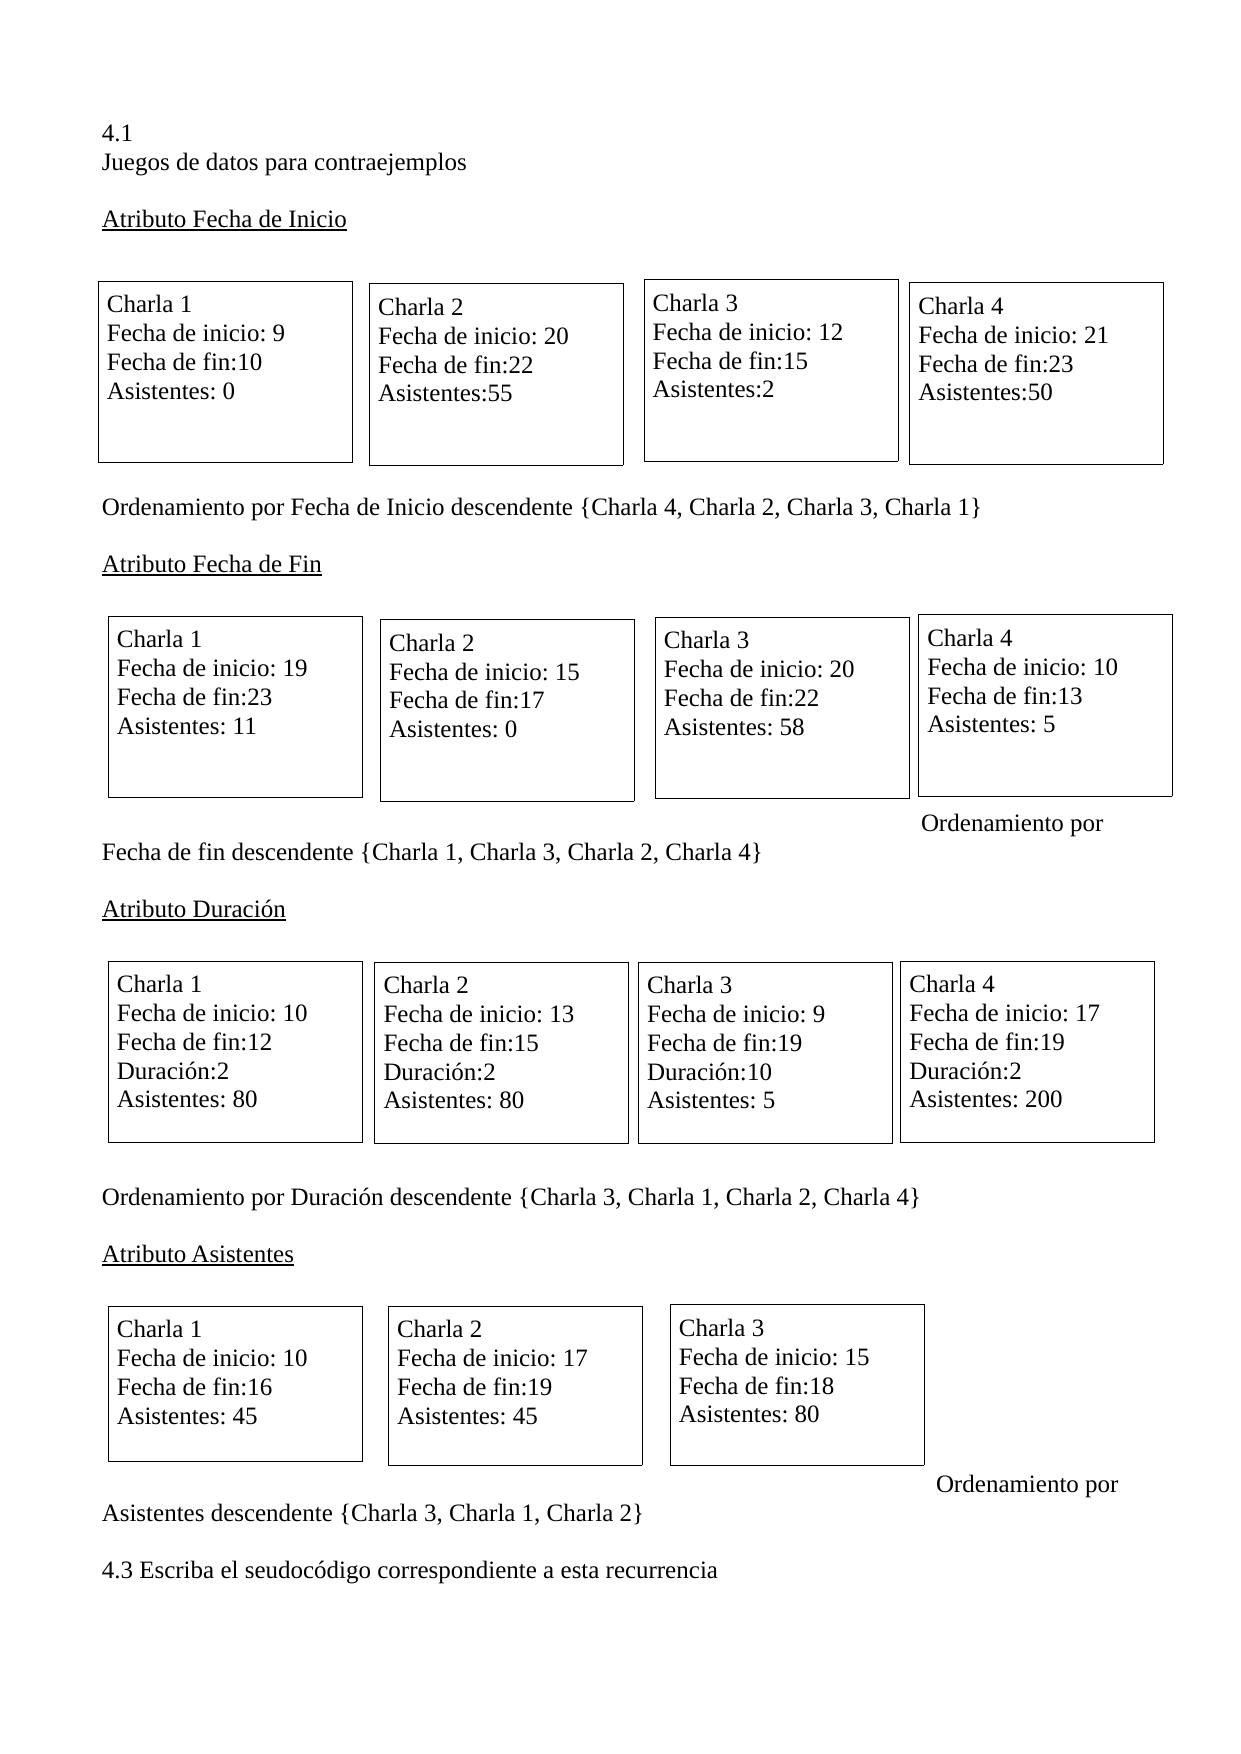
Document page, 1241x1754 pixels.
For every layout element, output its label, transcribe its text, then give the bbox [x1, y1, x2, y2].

text Fecha de fin:22 [378, 350, 614, 378]
text Charla 2 [389, 628, 625, 657]
text Duración:2 [117, 1056, 353, 1084]
text Fecha de fin:15 [652, 346, 889, 374]
text Charla 2 [383, 971, 619, 999]
text Fecha de inicio: 13 [383, 999, 619, 1028]
text Charla 2 [378, 292, 614, 321]
text Asistentes: 58 [664, 712, 900, 741]
text Fecha de fin:10 [107, 347, 343, 376]
text Charla 4 [927, 623, 1163, 652]
text Asistentes:55 [378, 378, 614, 407]
text Asistentes: 0 [389, 714, 625, 743]
text Fecha de inicio: 9 [107, 318, 343, 347]
text Charla 3 [679, 1313, 915, 1342]
text Asistentes: 80 [117, 1084, 353, 1113]
text Ordenamiento por Duración descendente {Charla 3, Charla 1, Charla 2, Charla 4} [102, 1153, 1123, 1211]
text Fecha de inicio: 17 [909, 998, 1145, 1027]
text Ordenamiento por Asistentes descendente {Charla 3, Charla 1, Charla 2} [102, 1469, 1123, 1527]
text Fecha de fin:19 [647, 1028, 883, 1057]
text Charla 1 [107, 289, 343, 318]
text 4.3 Escriba el seudocódigo correspondiente a esta recurrencia [102, 1556, 1123, 1584]
text Asistentes: 80 [679, 1399, 915, 1428]
text Fecha de fin:23 [918, 349, 1154, 377]
text Asistentes: 80 [383, 1086, 619, 1114]
text Fecha de inicio: 10 [117, 998, 353, 1027]
text Charla 3 [647, 971, 883, 999]
text Fecha de fin:15 [383, 1028, 619, 1057]
text Atributo Duración [102, 894, 1123, 923]
text Asistentes:2 [652, 374, 889, 403]
text Fecha de fin:19 [909, 1027, 1145, 1056]
text Atributo Fecha de Fin [102, 549, 1123, 578]
text Fecha de inicio: 15 [389, 657, 625, 685]
text Asistentes: 45 [117, 1401, 353, 1429]
text Fecha de fin:19 [397, 1372, 633, 1401]
text Asistentes: 45 [397, 1401, 633, 1429]
text Charla 3 [652, 288, 889, 317]
text Duración:2 [909, 1056, 1145, 1084]
text Asistentes: 11 [117, 711, 353, 739]
text Fecha de fin:13 [927, 681, 1163, 709]
text Fecha de inicio: 10 [117, 1343, 353, 1372]
text Ordenamiento por Fecha de Inicio descendente {Charla 4, Charla 2, Charla 3, Charla 1} [102, 463, 1123, 521]
text Charla 1 [117, 624, 353, 653]
text Atributo Fecha de Inicio [102, 204, 1123, 233]
text Fecha de inicio: 12 [652, 317, 889, 346]
text Fecha de inicio: 9 [647, 999, 883, 1028]
text Fecha de fin:16 [117, 1372, 353, 1401]
text Charla 2 [397, 1314, 633, 1343]
text Fecha de inicio: 19 [117, 653, 353, 682]
text Charla 4 [918, 291, 1154, 320]
text Duración:2 [383, 1057, 619, 1086]
text Charla 1 [117, 1314, 353, 1343]
text Fecha de fin:23 [117, 682, 353, 711]
text Fecha de inicio: 21 [918, 320, 1154, 349]
text Fecha de fin:18 [679, 1371, 915, 1399]
text Asistentes: 0 [107, 376, 343, 404]
text Atributo Asistentes [102, 1239, 1123, 1268]
text Fecha de fin:17 [389, 685, 625, 714]
text Juegos de datos para contraejemplos [102, 147, 1123, 176]
text Asistentes: 200 [909, 1084, 1145, 1113]
text Fecha de inicio: 15 [679, 1342, 915, 1371]
text Charla 4 [909, 969, 1145, 998]
text Duración:10 [647, 1057, 883, 1086]
text Fecha de inicio: 20 [664, 654, 900, 683]
text Fecha de fin:22 [664, 683, 900, 712]
text Fecha de inicio: 17 [397, 1343, 633, 1372]
text Charla 1 [117, 969, 353, 998]
text Asistentes: 5 [927, 709, 1163, 738]
text 4.1 [102, 118, 1123, 147]
text Fecha de inicio: 10 [927, 652, 1163, 681]
text Asistentes:50 [918, 377, 1154, 406]
text Ordenamiento por Fecha de fin descendente {Charla 1, Charla 3, Charla 2, Charla 4} [102, 808, 1123, 866]
text Fecha de fin:12 [117, 1027, 353, 1056]
text Asistentes: 5 [647, 1086, 883, 1114]
text Fecha de inicio: 20 [378, 321, 614, 350]
text Charla 3 [664, 626, 900, 654]
